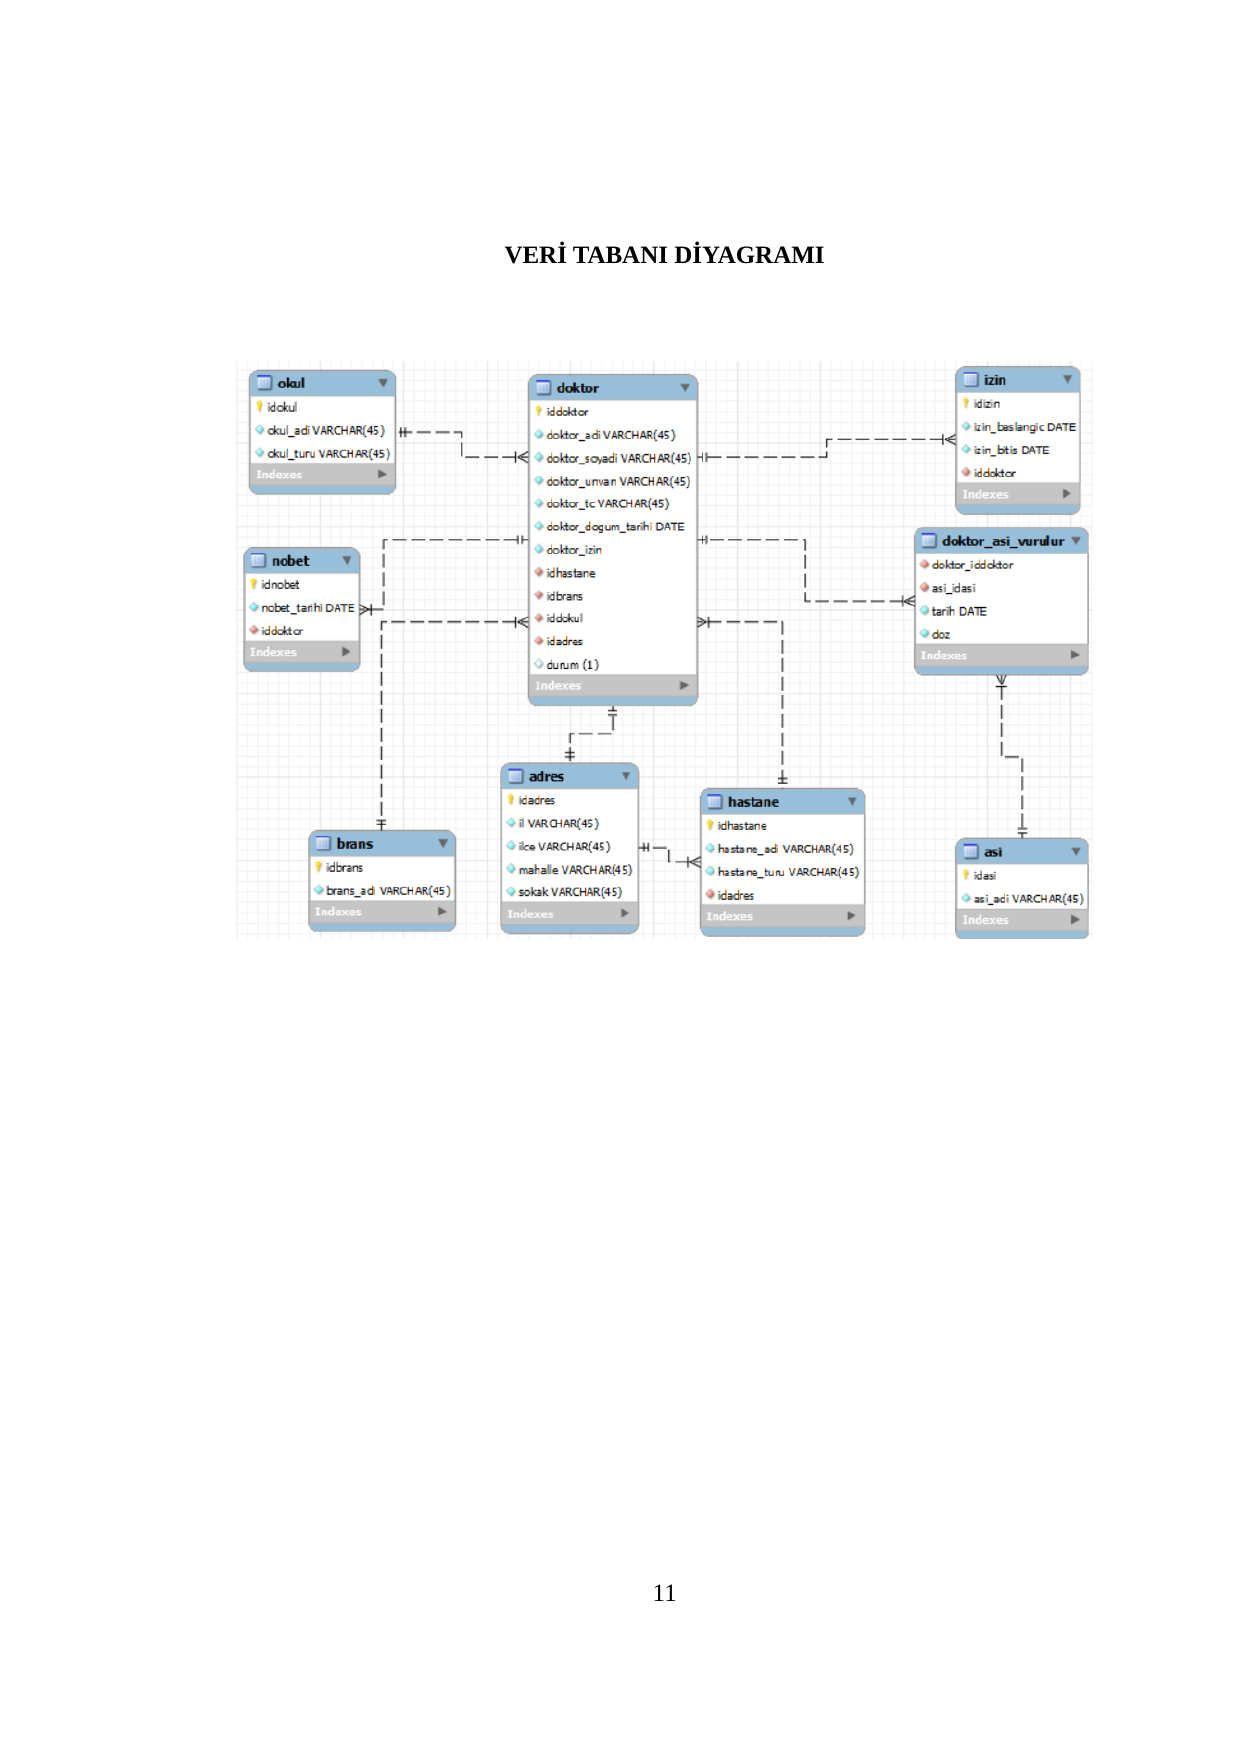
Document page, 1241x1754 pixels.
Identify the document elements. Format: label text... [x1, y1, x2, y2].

picture [236, 361, 1093, 939]
text VERİ TABANI DİYAGRAMI [236, 240, 1093, 269]
